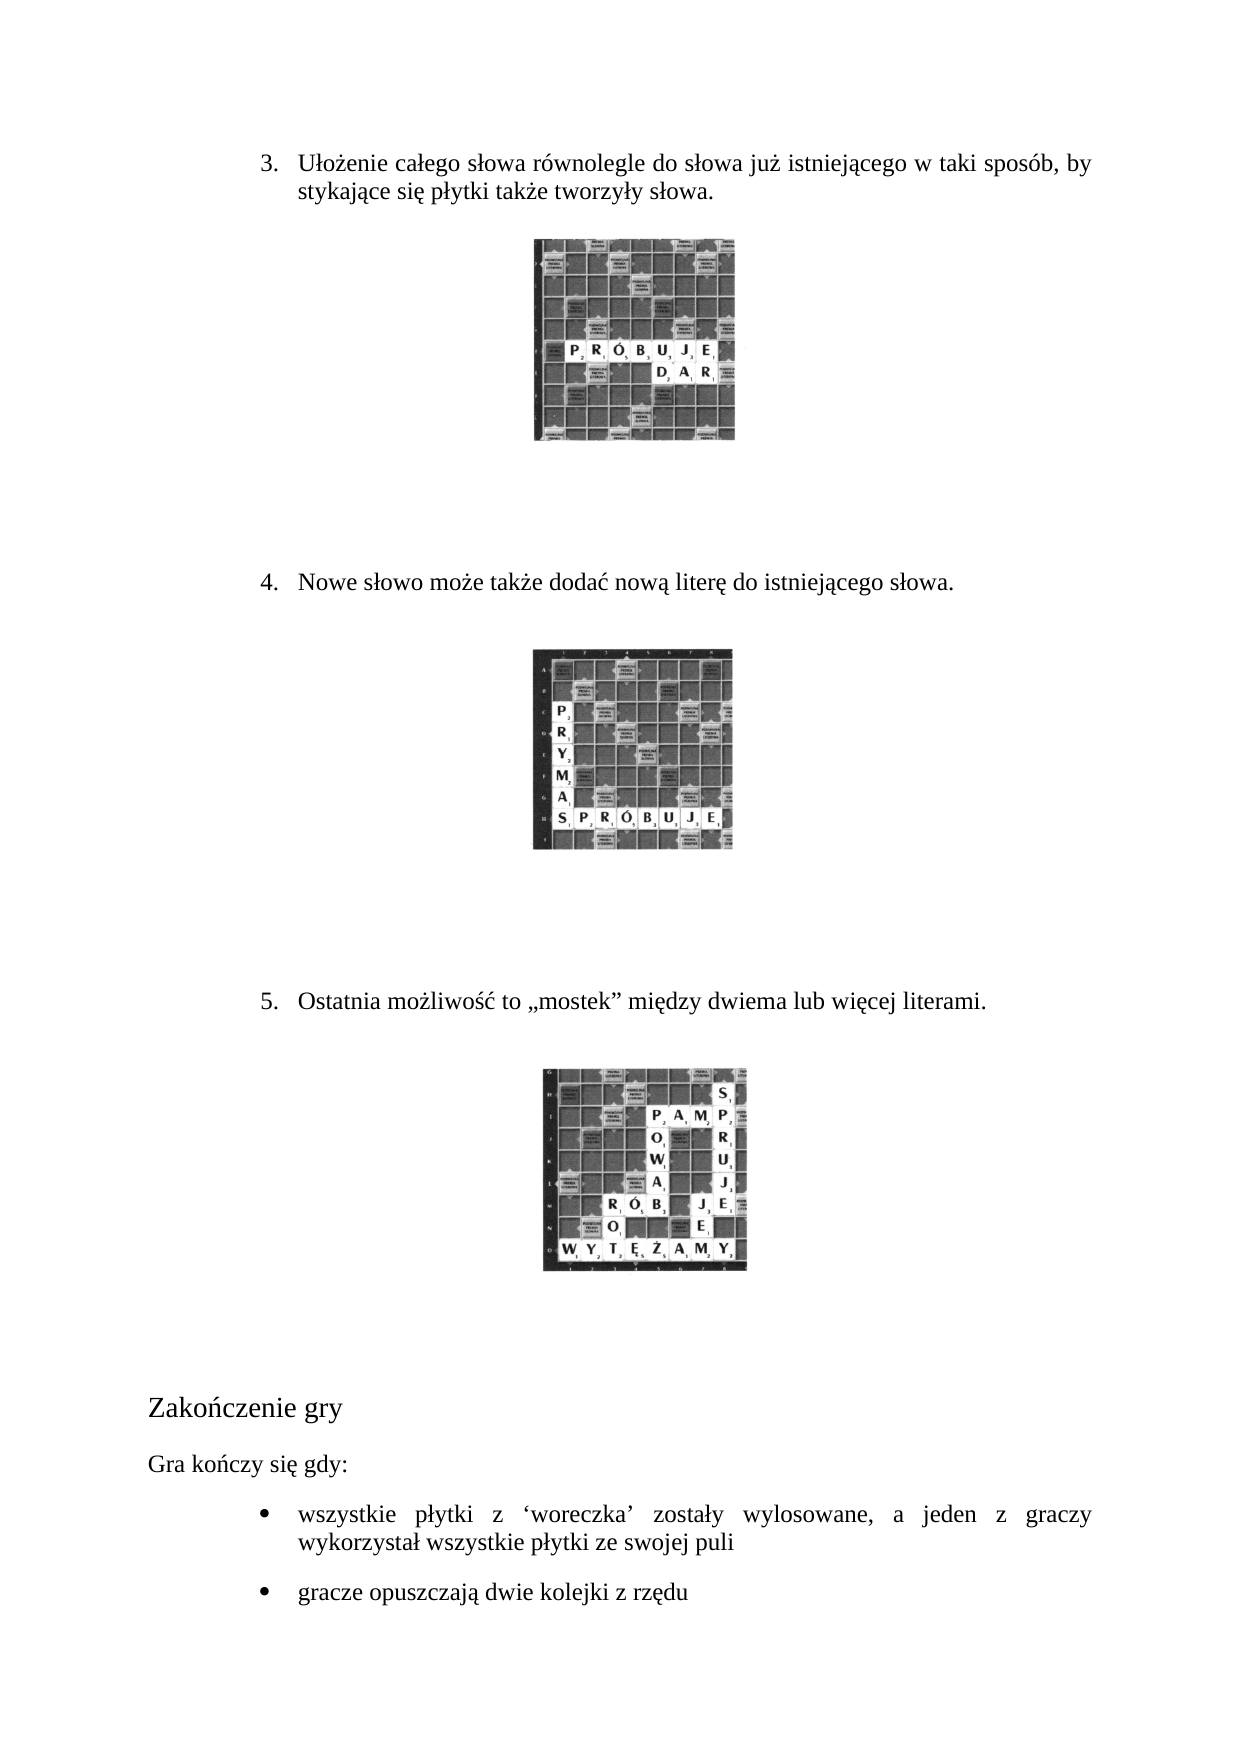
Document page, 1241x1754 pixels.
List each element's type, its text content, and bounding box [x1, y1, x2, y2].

list Ułożenie całego słowa równolegle do słowa już istniejącego w taki sposób, by stykające się płytki także tworzyły słowa. [260, 148, 1093, 205]
list gracze opuszczają dwie kolejki z rzędu [260, 1577, 1093, 1606]
text Gra kończy się gdy: [148, 1449, 1093, 1478]
list Nowe słowo może także dodać nową literę do istniejącego słowa. [260, 567, 1093, 596]
list wszystkie płytki z ‘woreczka’ zostały wylosowane, a jeden z graczy wykorzystał wszystkie płytki ze swojej puli [260, 1499, 1093, 1556]
text Zakończenie gry [148, 1390, 1093, 1423]
list Ostatnia możliwość to „mostek” między dwiema lub więcej literami. [260, 986, 1093, 1015]
